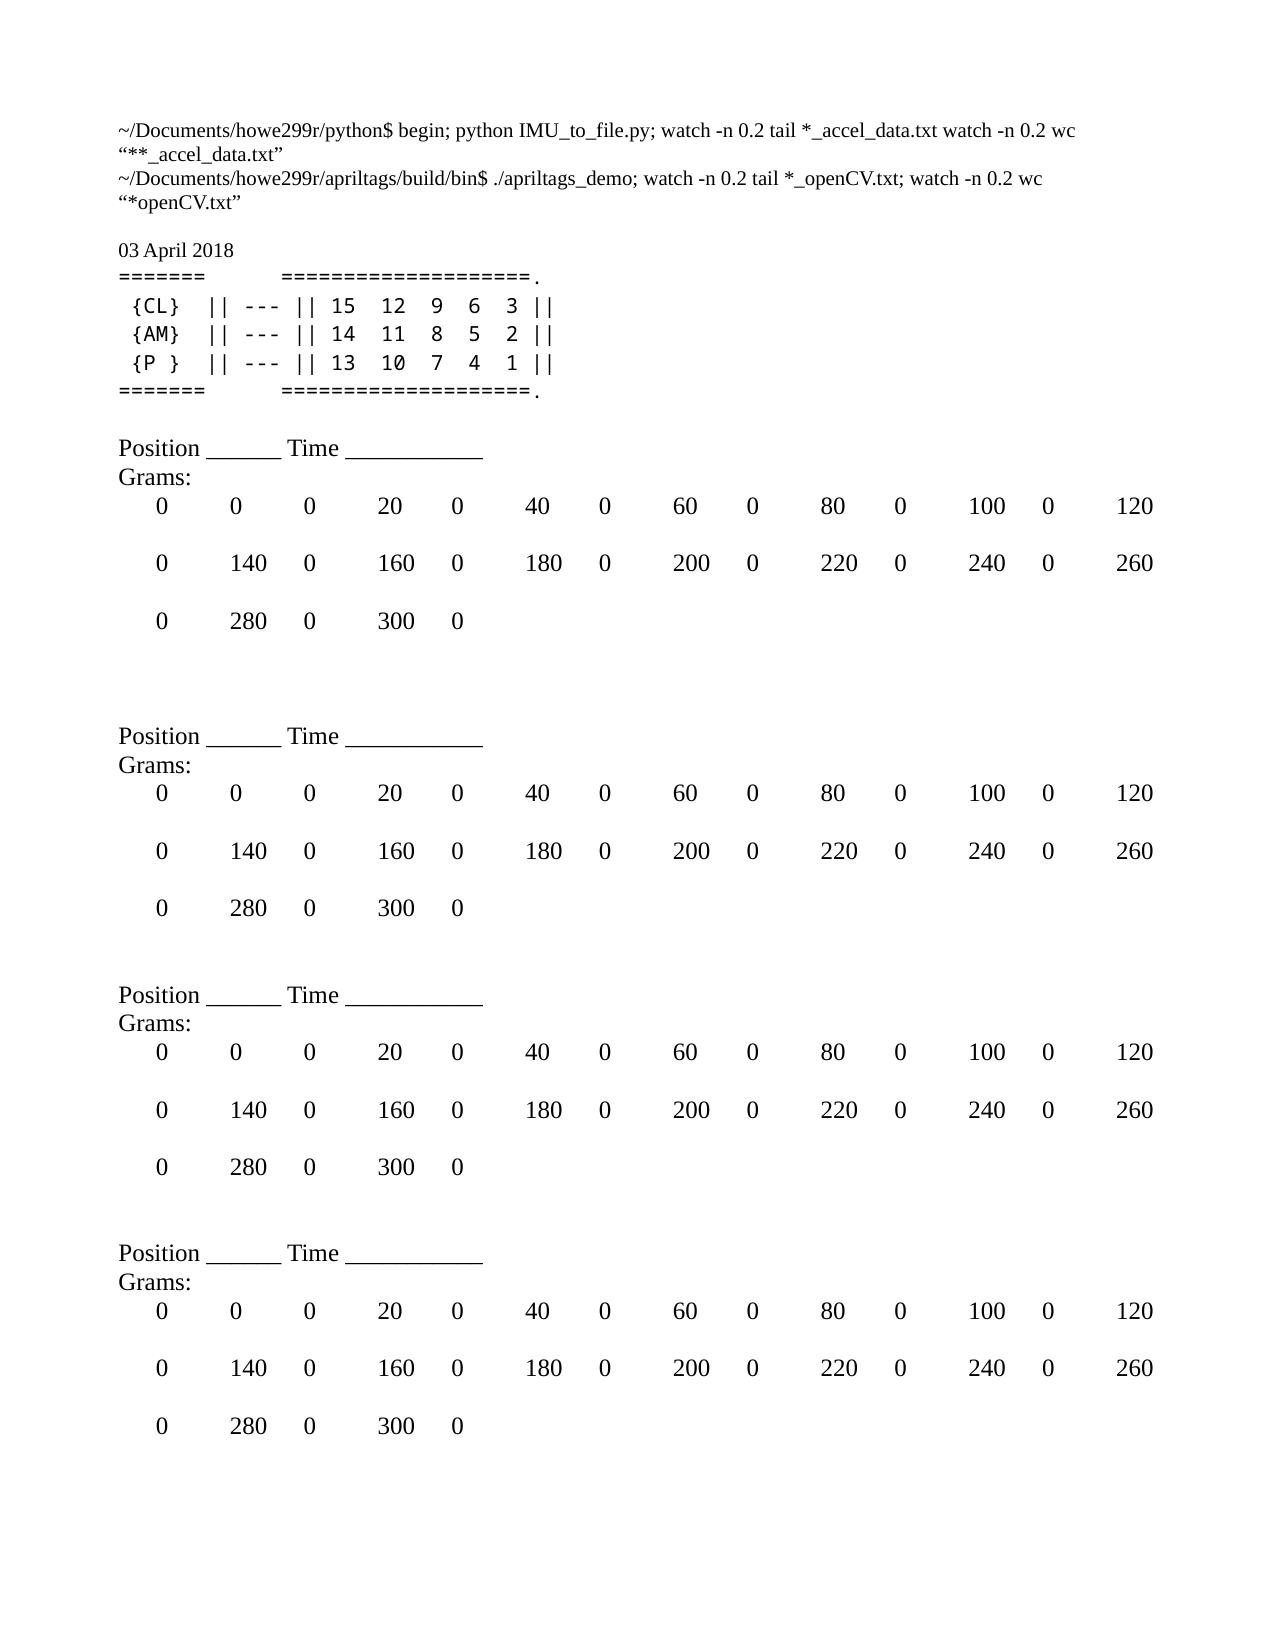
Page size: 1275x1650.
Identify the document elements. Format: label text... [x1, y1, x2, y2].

text ======= ====================. [118, 376, 1157, 405]
text Position ______ Time ___________ [118, 433, 1157, 462]
list 0 280 0 300 0 [156, 1411, 1157, 1440]
text Position ______ Time ___________ [118, 980, 1157, 1008]
list 0 140 0 160 0 180 0 200 0 220 0 240 0 260 [156, 1353, 1157, 1411]
list 0 280 0 300 0 [156, 1152, 1157, 1181]
text Position ______ Time ___________ [118, 721, 1157, 750]
text Grams: [118, 1267, 1157, 1296]
list 0 140 0 160 0 180 0 200 0 220 0 240 0 260 [156, 548, 1157, 606]
text Grams: [118, 462, 1157, 491]
text {AM} || --- || 14 11 8 5 2 || [118, 319, 1157, 348]
list 0 0 0 20 0 40 0 60 0 80 0 100 0 120 [156, 1296, 1157, 1353]
text ======= ====================. [118, 262, 1157, 291]
list 0 0 0 20 0 40 0 60 0 80 0 100 0 120 [156, 1037, 1157, 1095]
text ~/Documents/howe299r/apriltags/build/bin$ ./apriltags_demo; watch -n 0.2 tail *_openCV.txt; watch -n 0.2 wc “*openCV.txt” [118, 166, 1157, 214]
text {CL} || --- || 15 12 9 6 3 || [118, 291, 1157, 319]
text Grams: [118, 1008, 1157, 1037]
text Grams: [118, 750, 1157, 778]
list 0 140 0 160 0 180 0 200 0 220 0 240 0 260 [156, 1095, 1157, 1152]
list 0 0 0 20 0 40 0 60 0 80 0 100 0 120 [156, 491, 1157, 548]
text ~/Documents/howe299r/python$ begin; python IMU_to_file.py; watch -n 0.2 tail *_accel_data.txt watch -n 0.2 wc “**_accel_data.txt” [118, 118, 1157, 166]
text {P } || --- || 13 10 7 4 1 || [118, 348, 1157, 376]
list 0 280 0 300 0 [156, 606, 1157, 635]
text Position ______ Time ___________ [118, 1238, 1157, 1267]
list 0 0 0 20 0 40 0 60 0 80 0 100 0 120 [156, 778, 1157, 836]
list 0 280 0 300 0 [156, 893, 1157, 922]
list 0 140 0 160 0 180 0 200 0 220 0 240 0 260 [156, 836, 1157, 893]
text 03 April 2018 [118, 238, 1157, 262]
